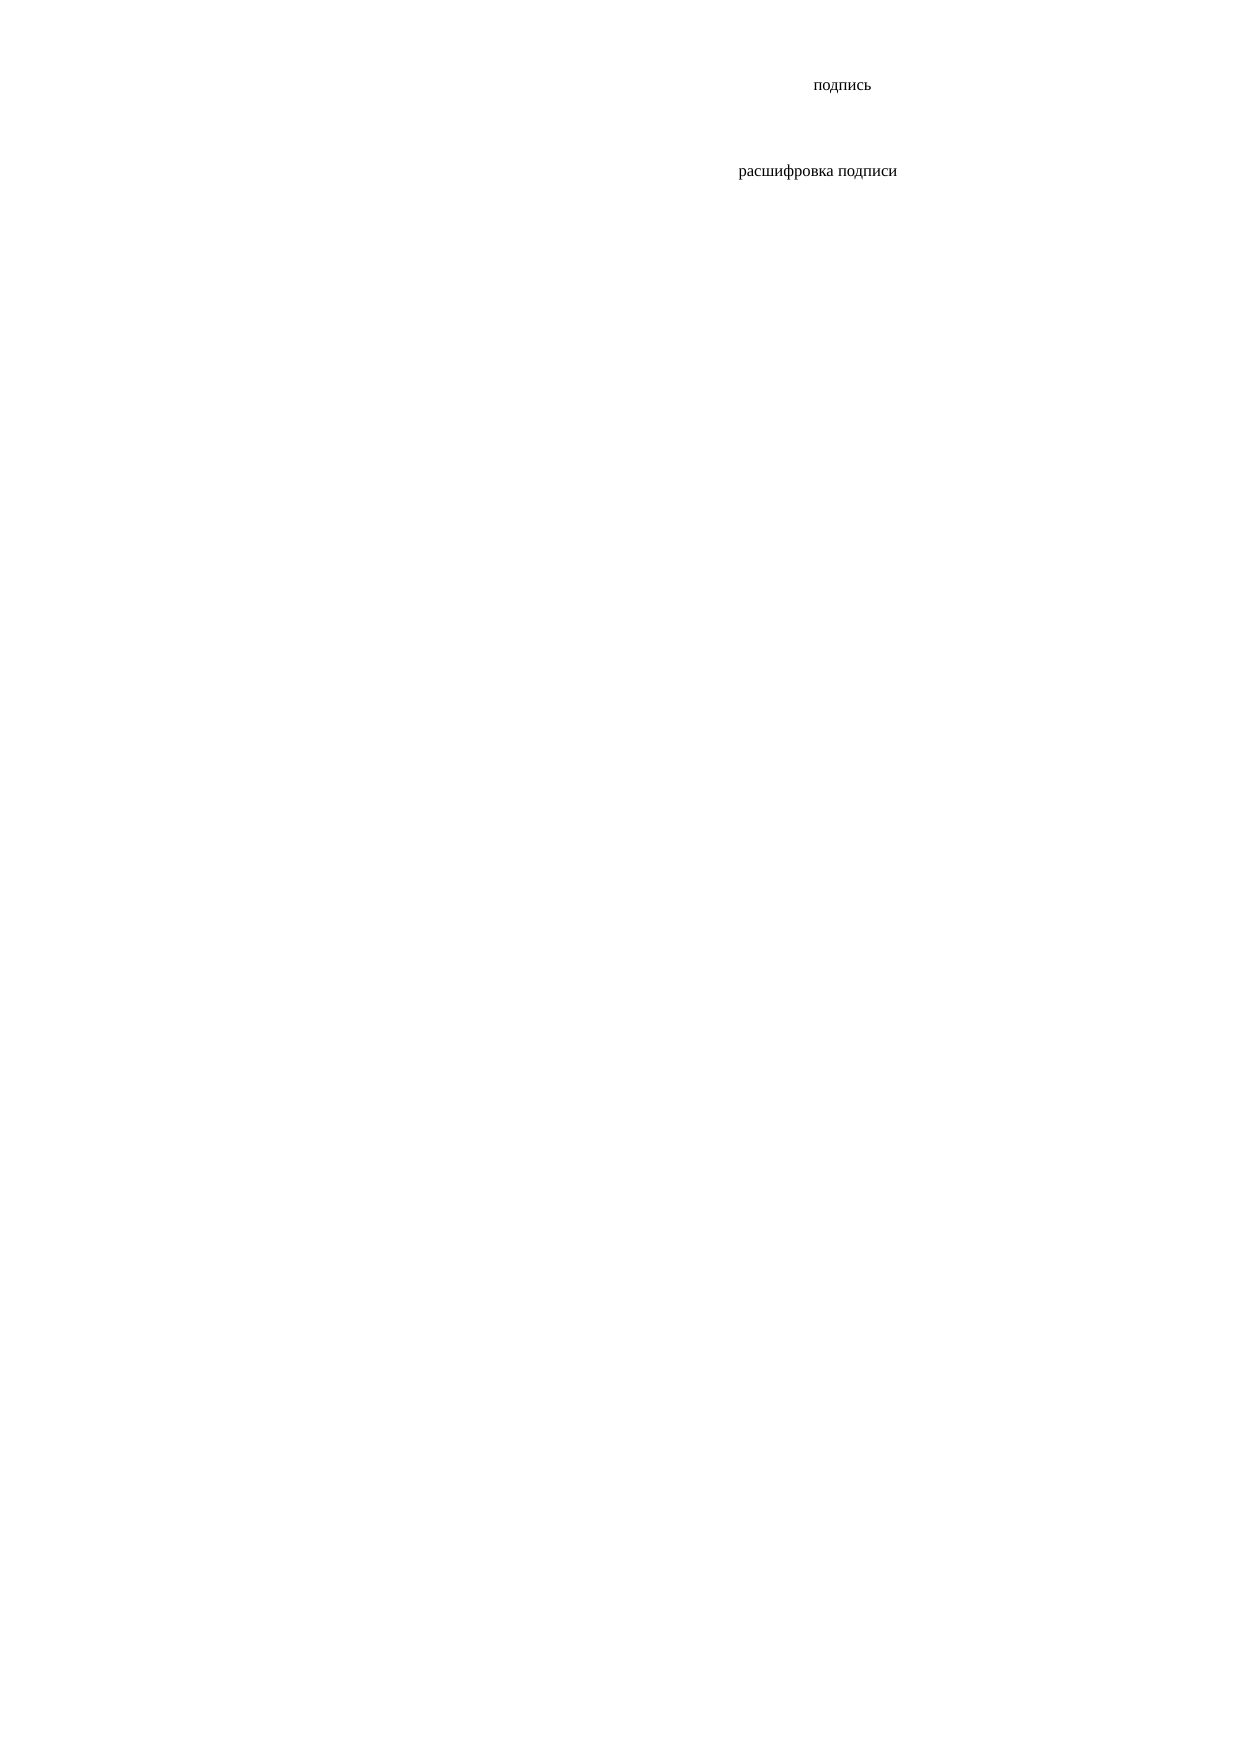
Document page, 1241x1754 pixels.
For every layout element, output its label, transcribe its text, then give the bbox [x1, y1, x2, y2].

text подпись расшифровка подписи [738, 75, 1181, 190]
